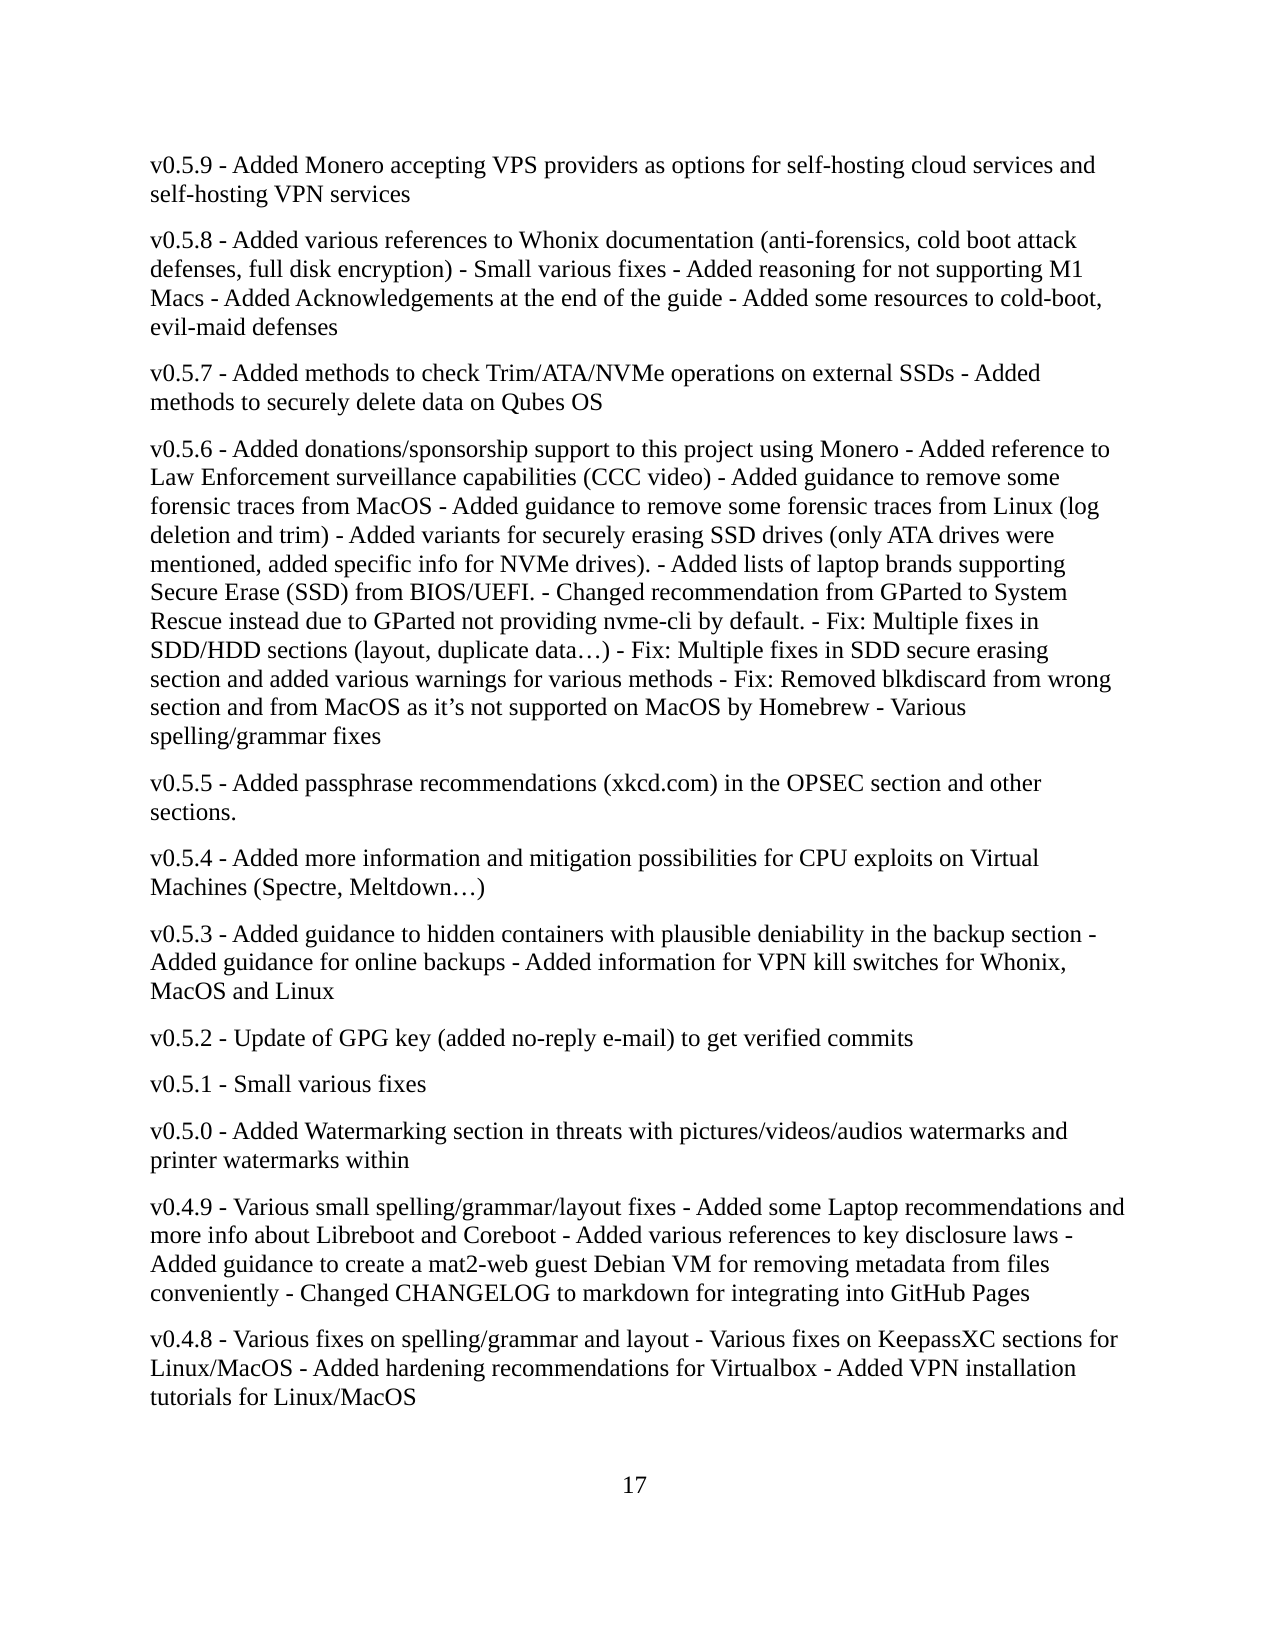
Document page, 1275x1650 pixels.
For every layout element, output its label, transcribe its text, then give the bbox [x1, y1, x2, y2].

text v0.5.9 - Added Monero accepting VPS providers as options for self-hosting cloud services and self-hosting VPN services [150, 150, 1125, 207]
text v0.4.8 - Various fixes on spelling/grammar and layout - Various fixes on KeepassXC sections for Linux/MacOS - Added hardening recommendations for Virtualbox - Added VPN installation tutorials for Linux/MacOS [150, 1324, 1125, 1411]
text v0.5.6 - Added donations/sponsorship support to this project using Monero - Added reference to Law Enforcement surveillance capabilities (CCC video) - Added guidance to remove some forensic traces from MacOS - Added guidance to remove some forensic traces from Linux (log deletion and trim) - Added variants for securely erasing SSD drives (only ATA drives were mentioned, added specific info for NVMe drives). - Added lists of laptop brands supporting Secure Erase (SSD) from BIOS/UEFI. - Changed recommendation from GParted to System Rescue instead due to GParted not providing nvme-cli by default. - Fix: Multiple fixes in SDD/HDD sections (layout, duplicate data…) - Fix: Multiple fixes in SDD secure erasing section and added various warnings for various methods - Fix: Removed blkdiscard from wrong section and from MacOS as it’s not supported on MacOS by Homebrew - Various spelling/grammar fixes [150, 434, 1125, 750]
text v0.5.1 - Small various fixes [150, 1069, 1125, 1098]
text v0.5.4 - Added more information and mitigation possibilities for CPU exploits on Virtual Machines (Spectre, Meltdown…) [150, 843, 1125, 901]
text v0.5.7 - Added methods to check Trim/ATA/NVMe operations on external SSDs - Added methods to securely delete data on Qubes OS [150, 358, 1125, 416]
text v0.5.3 - Added guidance to hidden containers with plausible deniability in the backup section - Added guidance for online backups - Added information for VPN kill switches for Whonix, MacOS and Linux [150, 919, 1125, 1005]
text v0.5.5 - Added passphrase recommendations (xkcd.com) in the OPSEC section and other sections. [150, 768, 1125, 825]
text v0.5.0 - Added Watermarking section in threats with pictures/videos/audios watermarks and printer watermarks within [150, 1116, 1125, 1174]
text v0.5.2 - Update of GPG key (added no-reply e-mail) to get verified commits [150, 1023, 1125, 1052]
text v0.4.9 - Various small spelling/grammar/layout fixes - Added some Laptop recommendations and more info about Libreboot and Coreboot - Added various references to key disclosure laws - Added guidance to create a mat2-web guest Debian VM for removing metadata from files conveniently - Changed CHANGELOG to markdown for integrating into GitHub Pages [150, 1192, 1125, 1307]
text v0.5.8 - Added various references to Whonix documentation (anti-forensics, cold boot attack defenses, full disk encryption) - Small various fixes - Added reasoning for not supporting M1 Macs - Added Acknowledgements at the end of the guide - Added some resources to cold-boot, evil-maid defenses [150, 225, 1125, 340]
